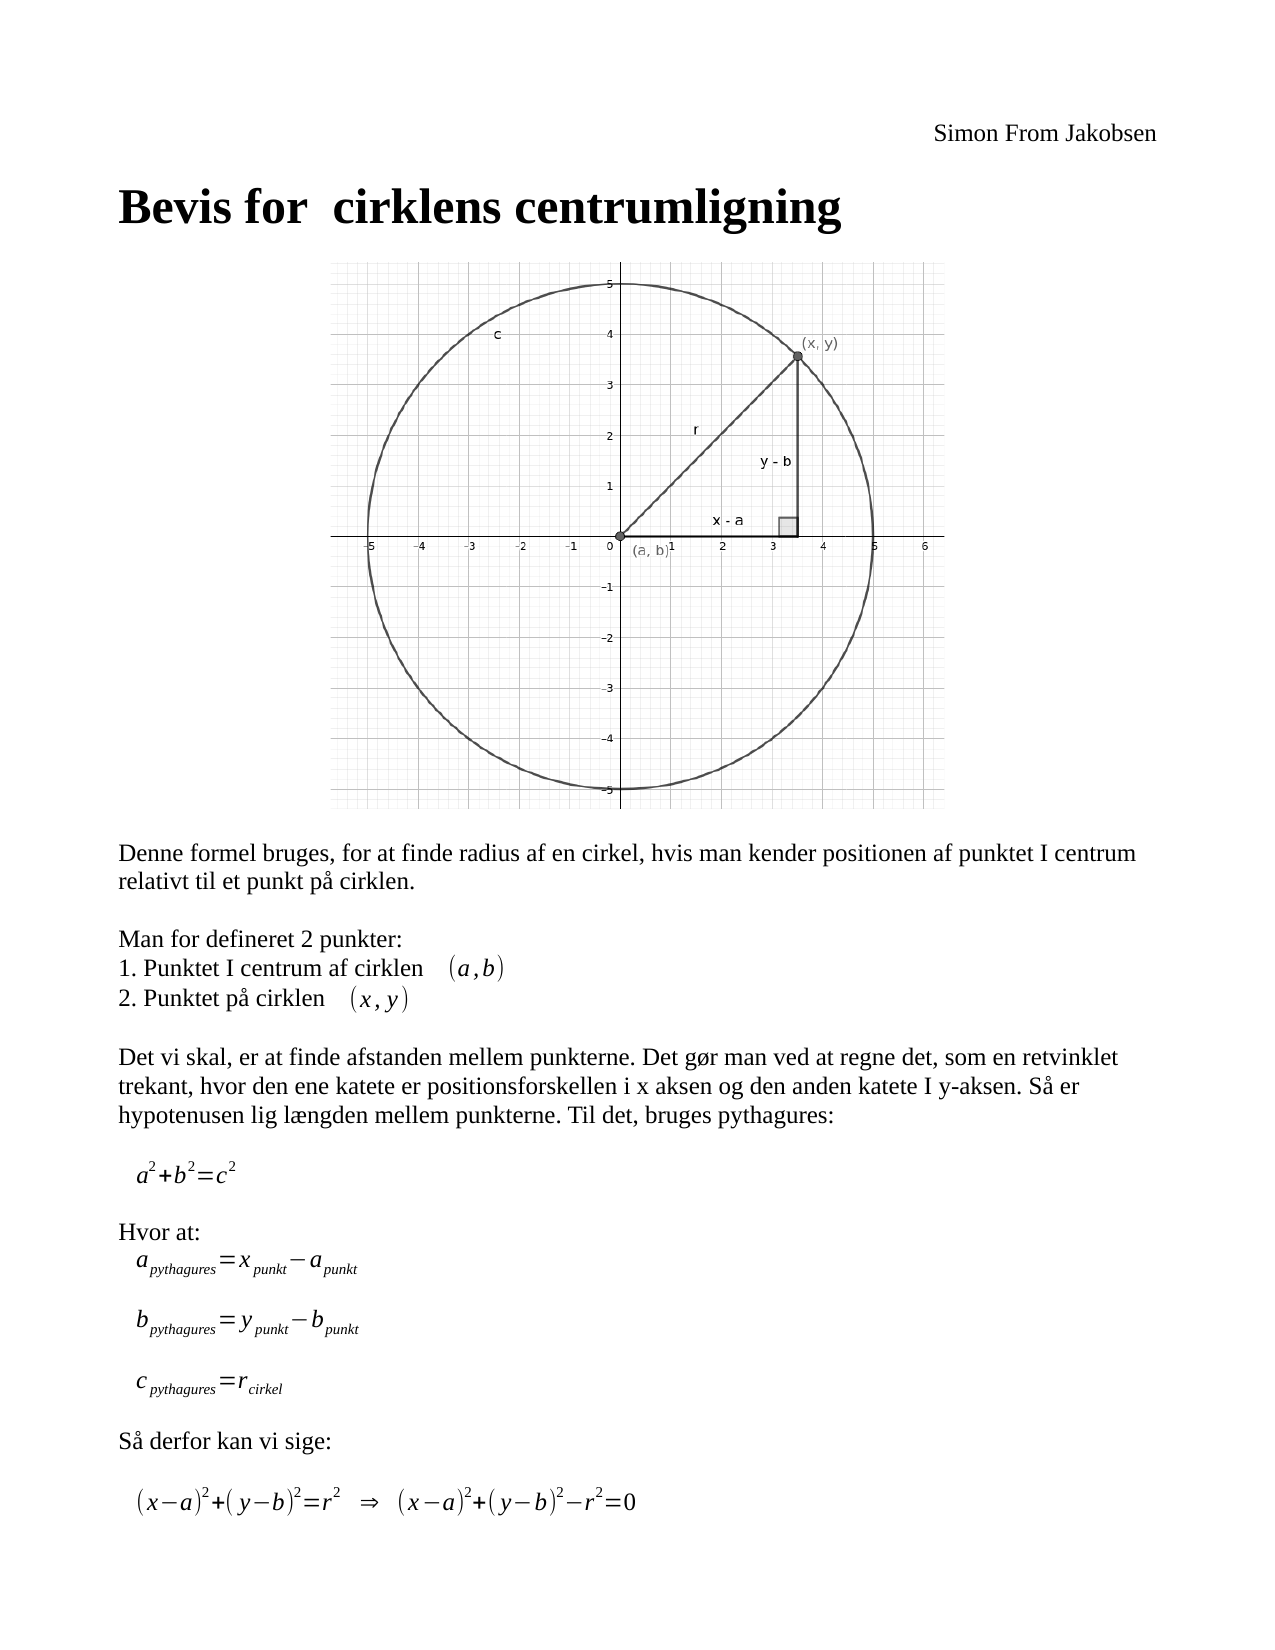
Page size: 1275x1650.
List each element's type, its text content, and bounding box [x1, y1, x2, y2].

text 2. Punktet på cirklen [118, 983, 1157, 1014]
text Bevis for cirklens centrumligning [118, 176, 1157, 234]
text Så derfor kan vi sige: [118, 1426, 1157, 1455]
text Man for defineret 2 punkter: [118, 924, 1157, 953]
text Det vi skal, er at finde afstanden mellem punkterne. Det gør man ved at regne det, som en retvinklet trekant, hvor den ene katete er positionsforskellen i x aksen og den anden katete I y-aksen. Så er hypotenusen lig længden mellem punkterne. Til det, bruges pythagures: [118, 1042, 1157, 1129]
picture [330, 262, 945, 809]
text 1. Punktet I centrum af cirklen [118, 953, 1157, 983]
text Hvor at: [118, 1217, 1157, 1246]
text Denne formel bruges, for at finde radius af en cirkel, hvis man kender positionen af punktet I centrum relativt til et punkt på cirklen. [118, 838, 1157, 895]
